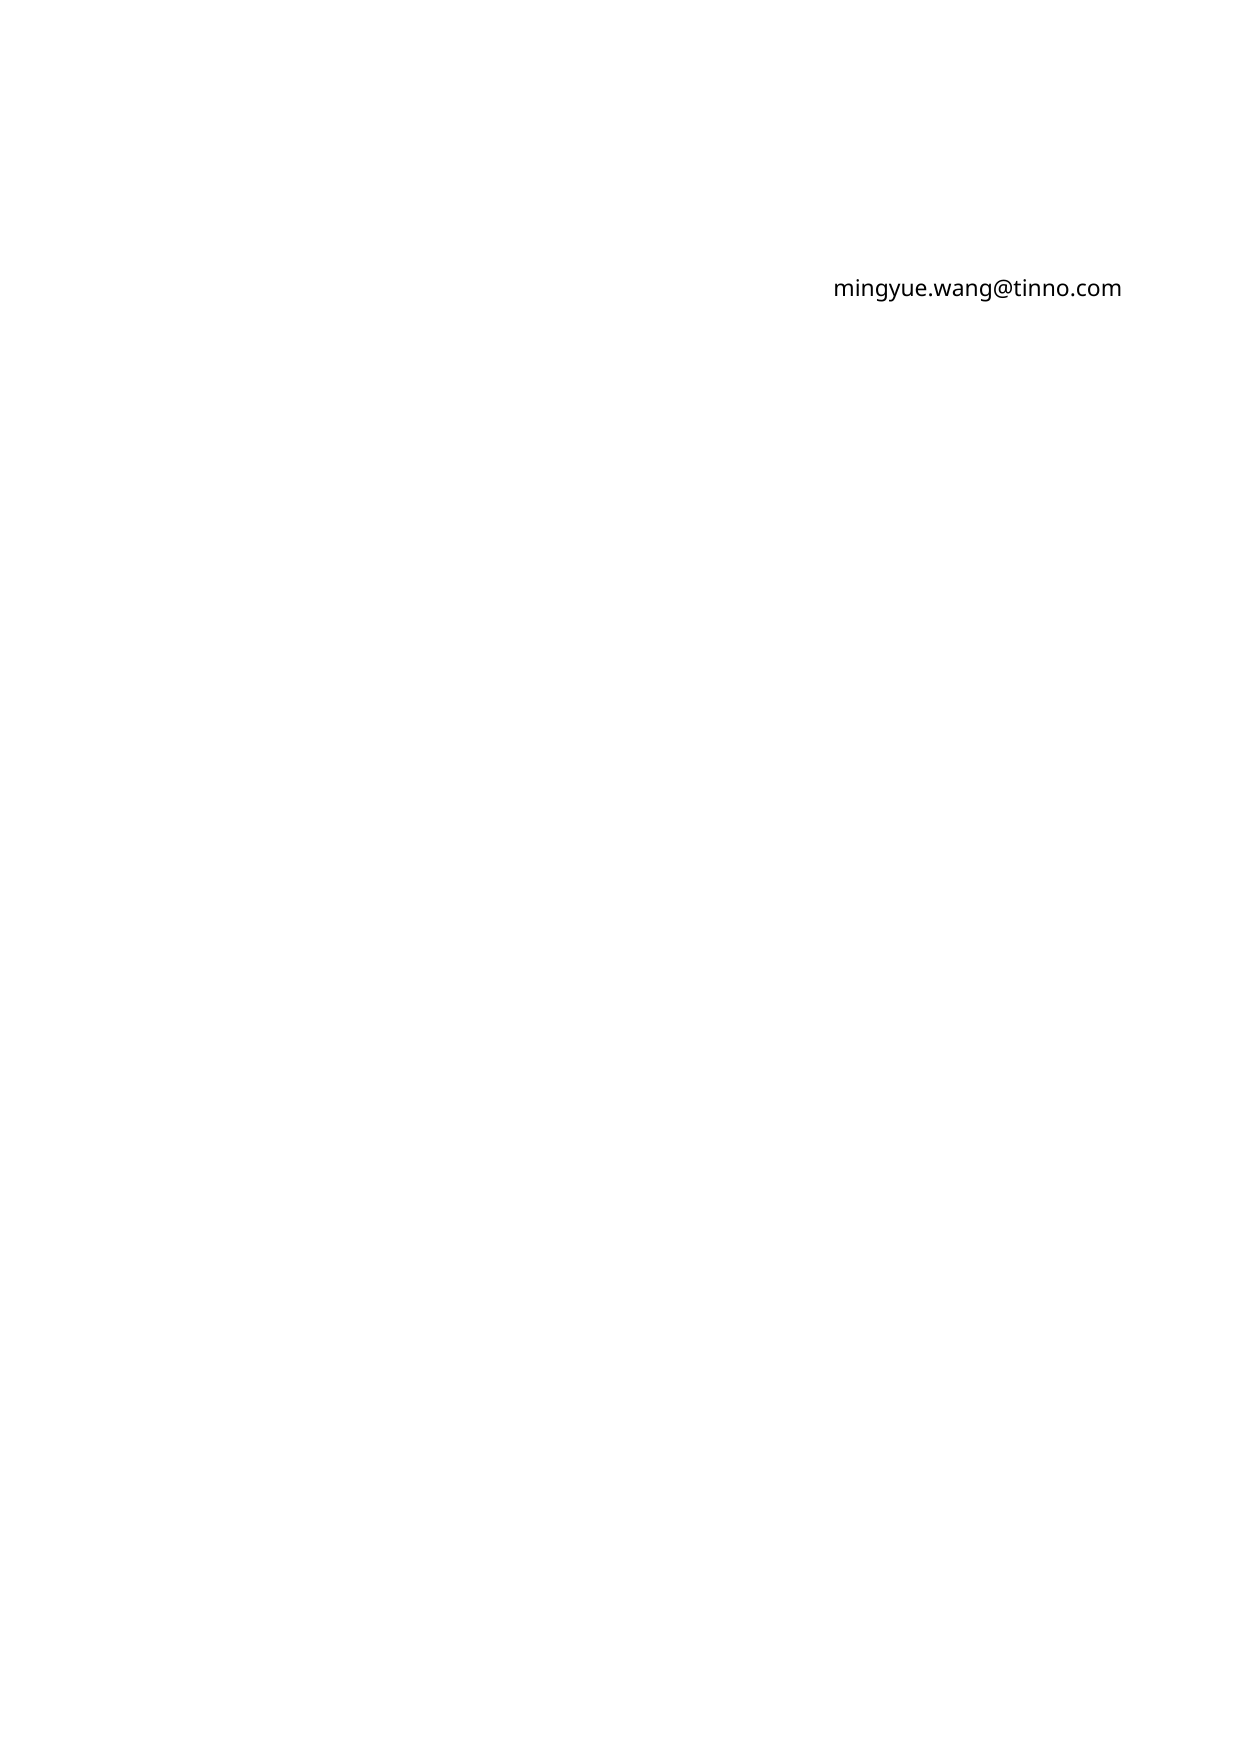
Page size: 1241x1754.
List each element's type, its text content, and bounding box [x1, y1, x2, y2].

text mingyue.wang@tinno.com [118, 272, 1122, 303]
